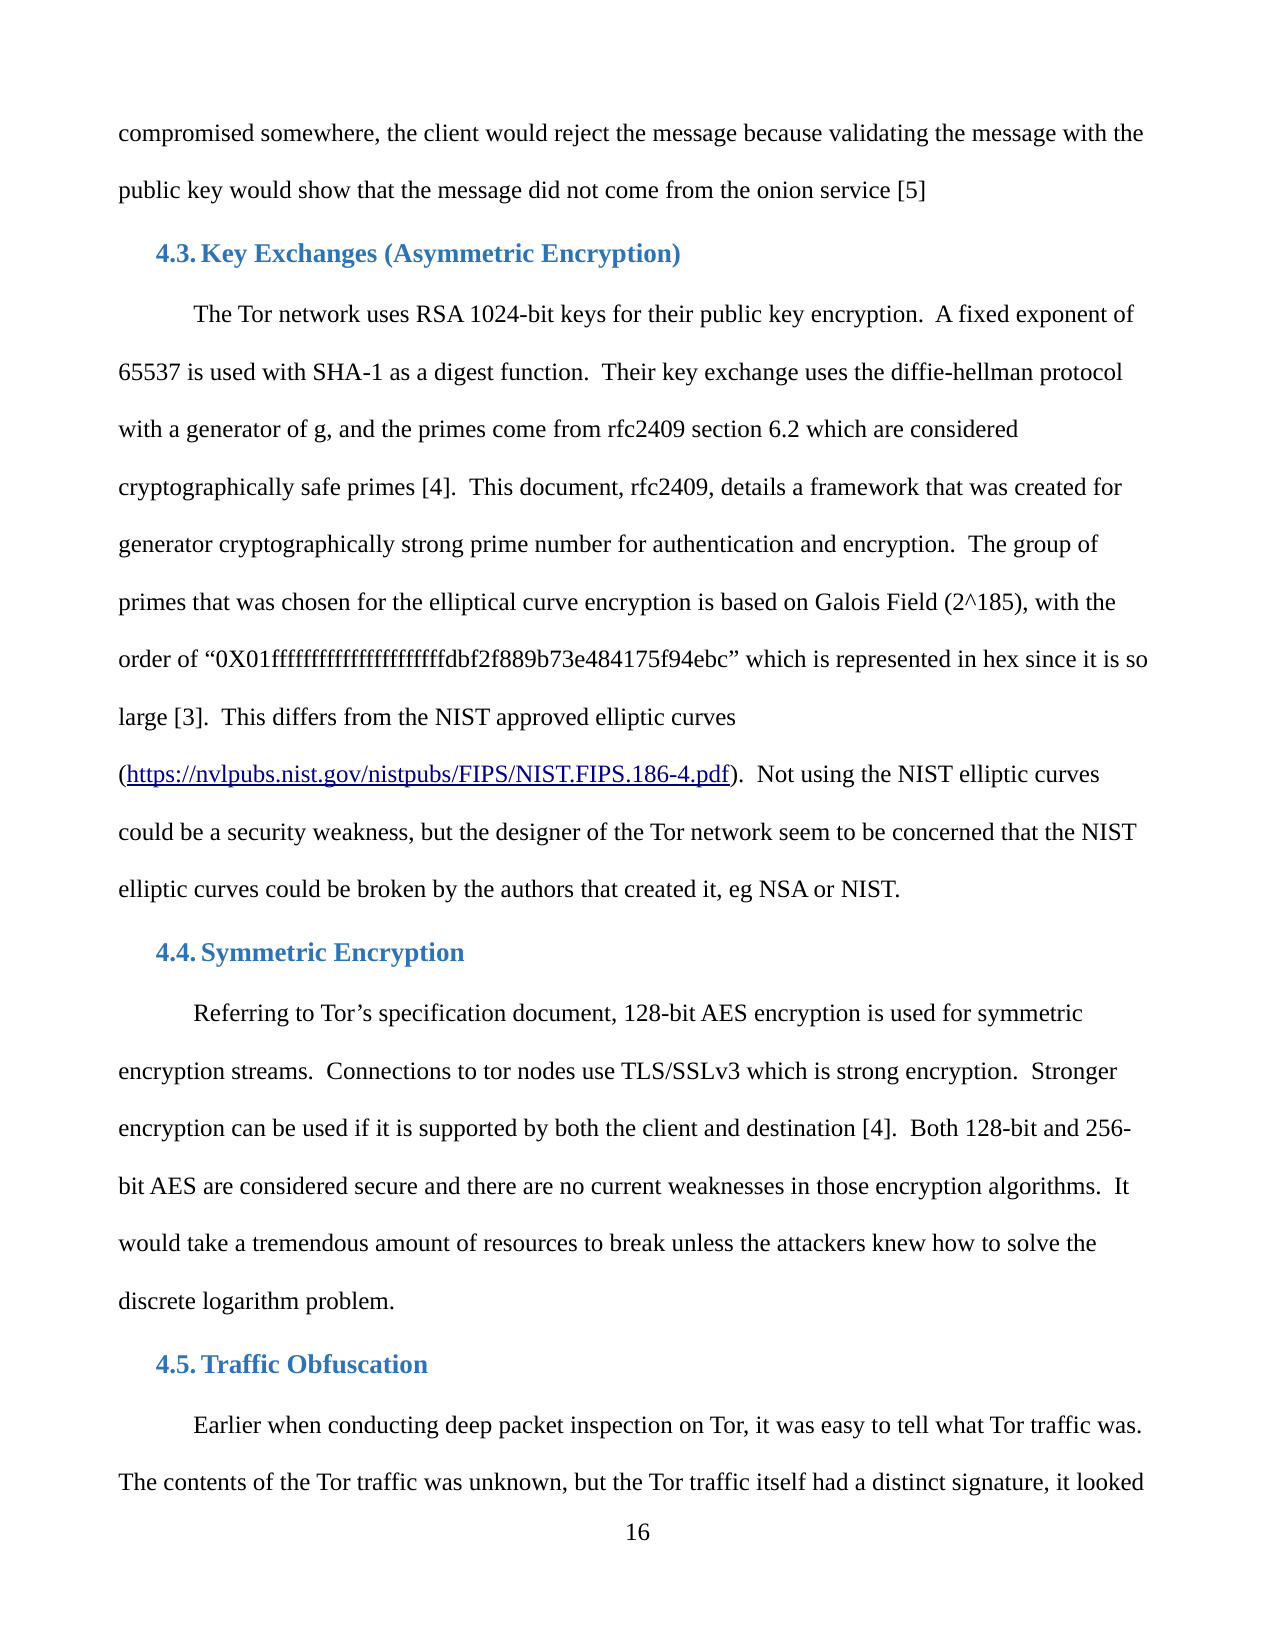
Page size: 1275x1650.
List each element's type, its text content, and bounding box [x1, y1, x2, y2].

subtitle Key Exchanges (Asymmetric Encryption) [156, 237, 1157, 268]
text Earlier when conducting deep packet inspection on Tor, it was easy to tell what Tor traffic was. The contents of the Tor traffic was unknown, but the Tor traffic itself had a distinct signature, it looked [118, 1410, 1157, 1496]
text The Tor network uses RSA 1024-bit keys for their public key encryption. A fixed exponent of 65537 is used with SHA-1 as a digest function. Their key exchange uses the diffie-hellman protocol with a generator of g, and the primes come from rfc2409 section 6.2 which are considered cryptographically safe primes [4]. This document, rfc2409, details a framework that was created for generator cryptographically strong prime number for authentication and encryption. The group of primes that was chosen for the elliptical curve encryption is based on Galois Field (2^185), with the order of “0X01ffffffffffffffffffffffdbf2f889b73e484175f94ebc” which is represented in hex since it is so large [3]. This differs from the NIST approved elliptic curves (https://nvlpubs.nist.gov/nistpubs/FIPS/NIST.FIPS.186-4.pdf). Not using the NIST elliptic curves could be a security weakness, but the designer of the Tor network seem to be concerned that the NIST elliptic curves could be broken by the authors that created it, eg NSA or NIST. [118, 299, 1157, 903]
subtitle Traffic Obfuscation [156, 1348, 1157, 1379]
text Referring to Tor’s specification document, 128-bit AES encryption is used for symmetric encryption streams. Connections to tor nodes use TLS/SSLv3 which is strong encryption. Stronger encryption can be used if it is supported by both the client and destination [4]. Both 128-bit and 256-bit AES are considered secure and there are no current weaknesses in those encryption algorithms. It would take a tremendous amount of resources to break unless the attackers knew how to solve the discrete logarithm problem. [118, 998, 1157, 1315]
text compromised somewhere, the client would reject the message because validating the message with the public key would show that the message did not come from the onion service [5] [118, 118, 1157, 204]
subtitle Symmetric Encryption [156, 936, 1157, 967]
